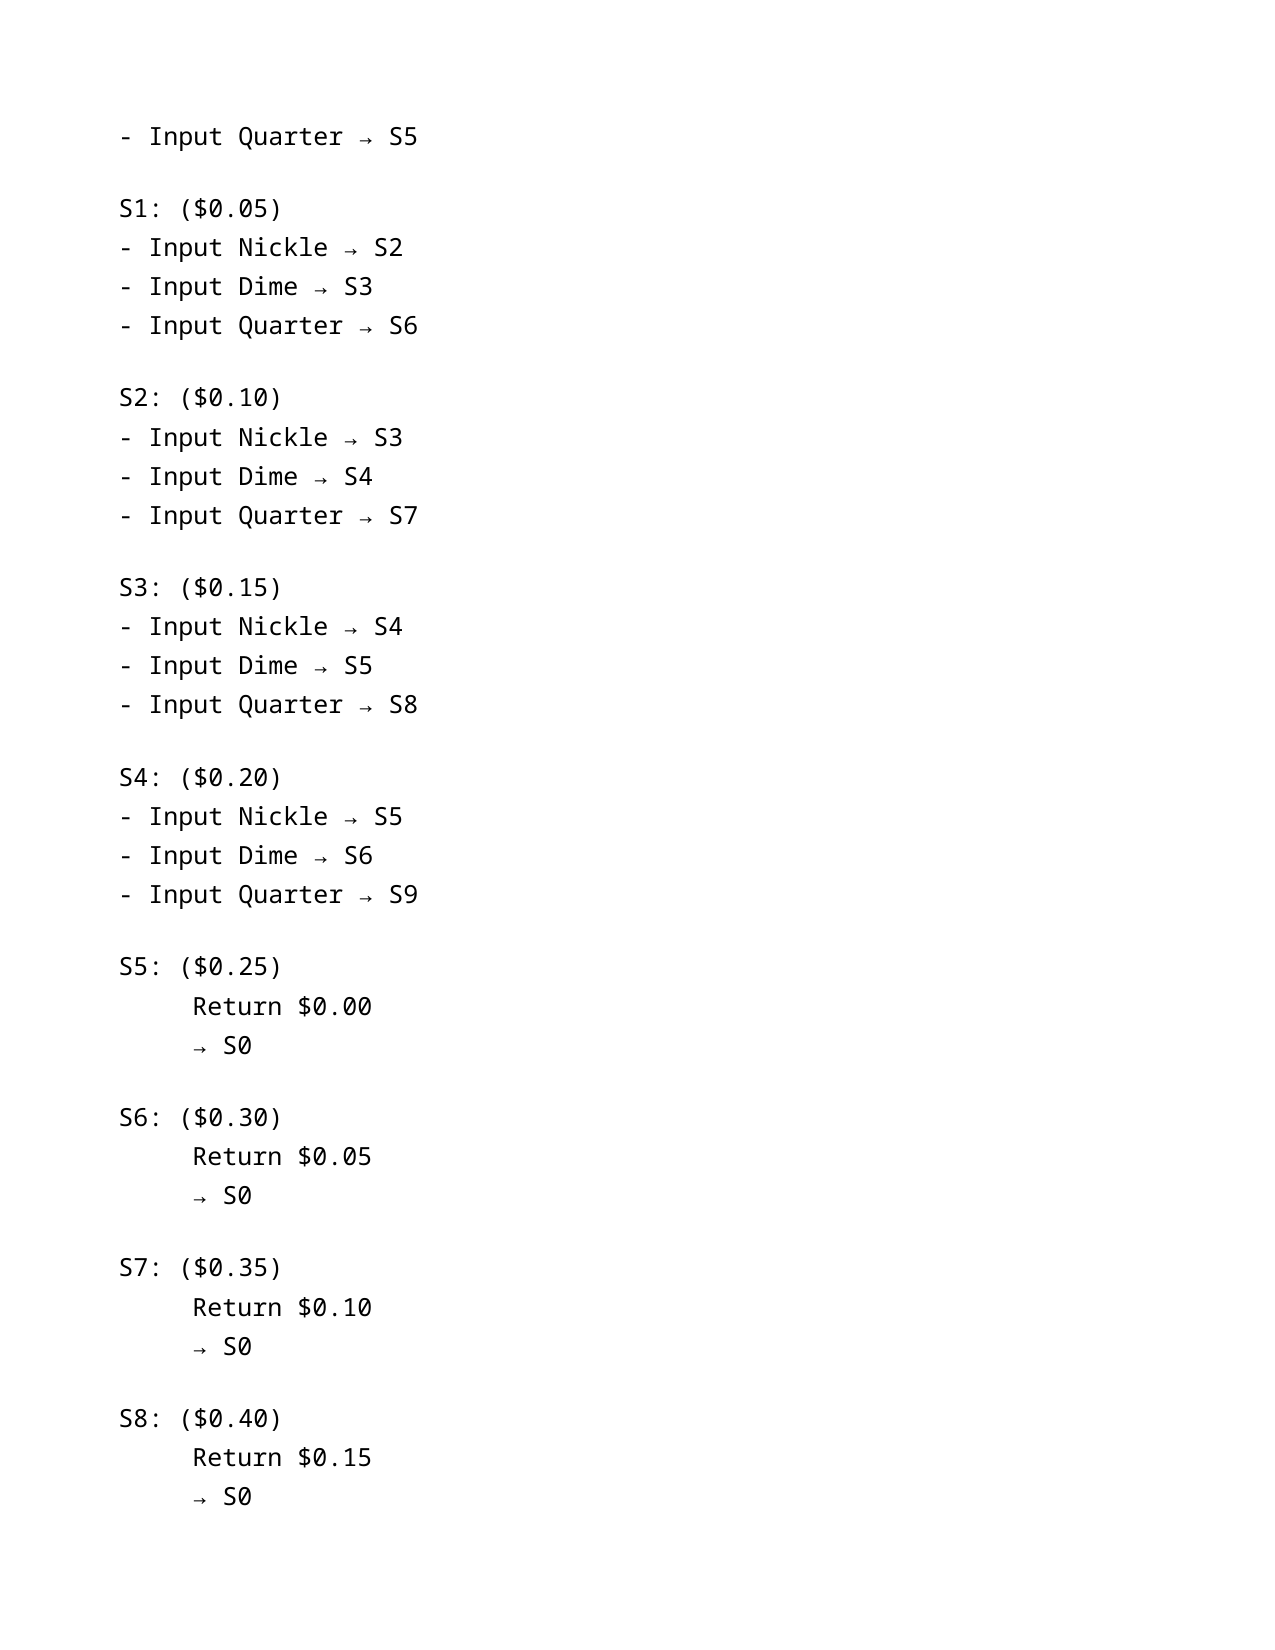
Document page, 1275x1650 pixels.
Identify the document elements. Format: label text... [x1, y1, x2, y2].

text - Input Nickle → S4 [118, 609, 1157, 643]
text Return $0.05 [118, 1139, 1157, 1173]
text - Input Nickle → S3 [118, 419, 1157, 453]
text Return $0.10 [118, 1289, 1157, 1323]
text - Input Quarter → S6 [118, 308, 1157, 342]
text S8: ($0.40) [118, 1401, 1157, 1435]
text → S0 [118, 1178, 1157, 1212]
text - Input Quarter → S5 [118, 118, 1157, 152]
text S2: ($0.10) [118, 380, 1157, 414]
text S1: ($0.05) [118, 190, 1157, 224]
text - Input Quarter → S9 [118, 877, 1157, 911]
text - Input Quarter → S8 [118, 687, 1157, 721]
text Return $0.15 [118, 1440, 1157, 1474]
text - Input Dime → S6 [118, 838, 1157, 872]
text → S0 [118, 1479, 1157, 1513]
text S4: ($0.20) [118, 759, 1157, 793]
text - Input Nickle → S5 [118, 798, 1157, 833]
text S3: ($0.15) [118, 570, 1157, 604]
text - Input Dime → S4 [118, 458, 1157, 492]
text - Input Dime → S5 [118, 648, 1157, 682]
text → S0 [118, 1027, 1157, 1061]
text - Input Quarter → S7 [118, 497, 1157, 532]
text S7: ($0.35) [118, 1250, 1157, 1284]
text Return $0.00 [118, 988, 1157, 1022]
text - Input Dime → S3 [118, 269, 1157, 303]
text - Input Nickle → S2 [118, 229, 1157, 263]
text → S0 [118, 1328, 1157, 1362]
text S5: ($0.25) [118, 949, 1157, 983]
text S6: ($0.30) [118, 1099, 1157, 1134]
